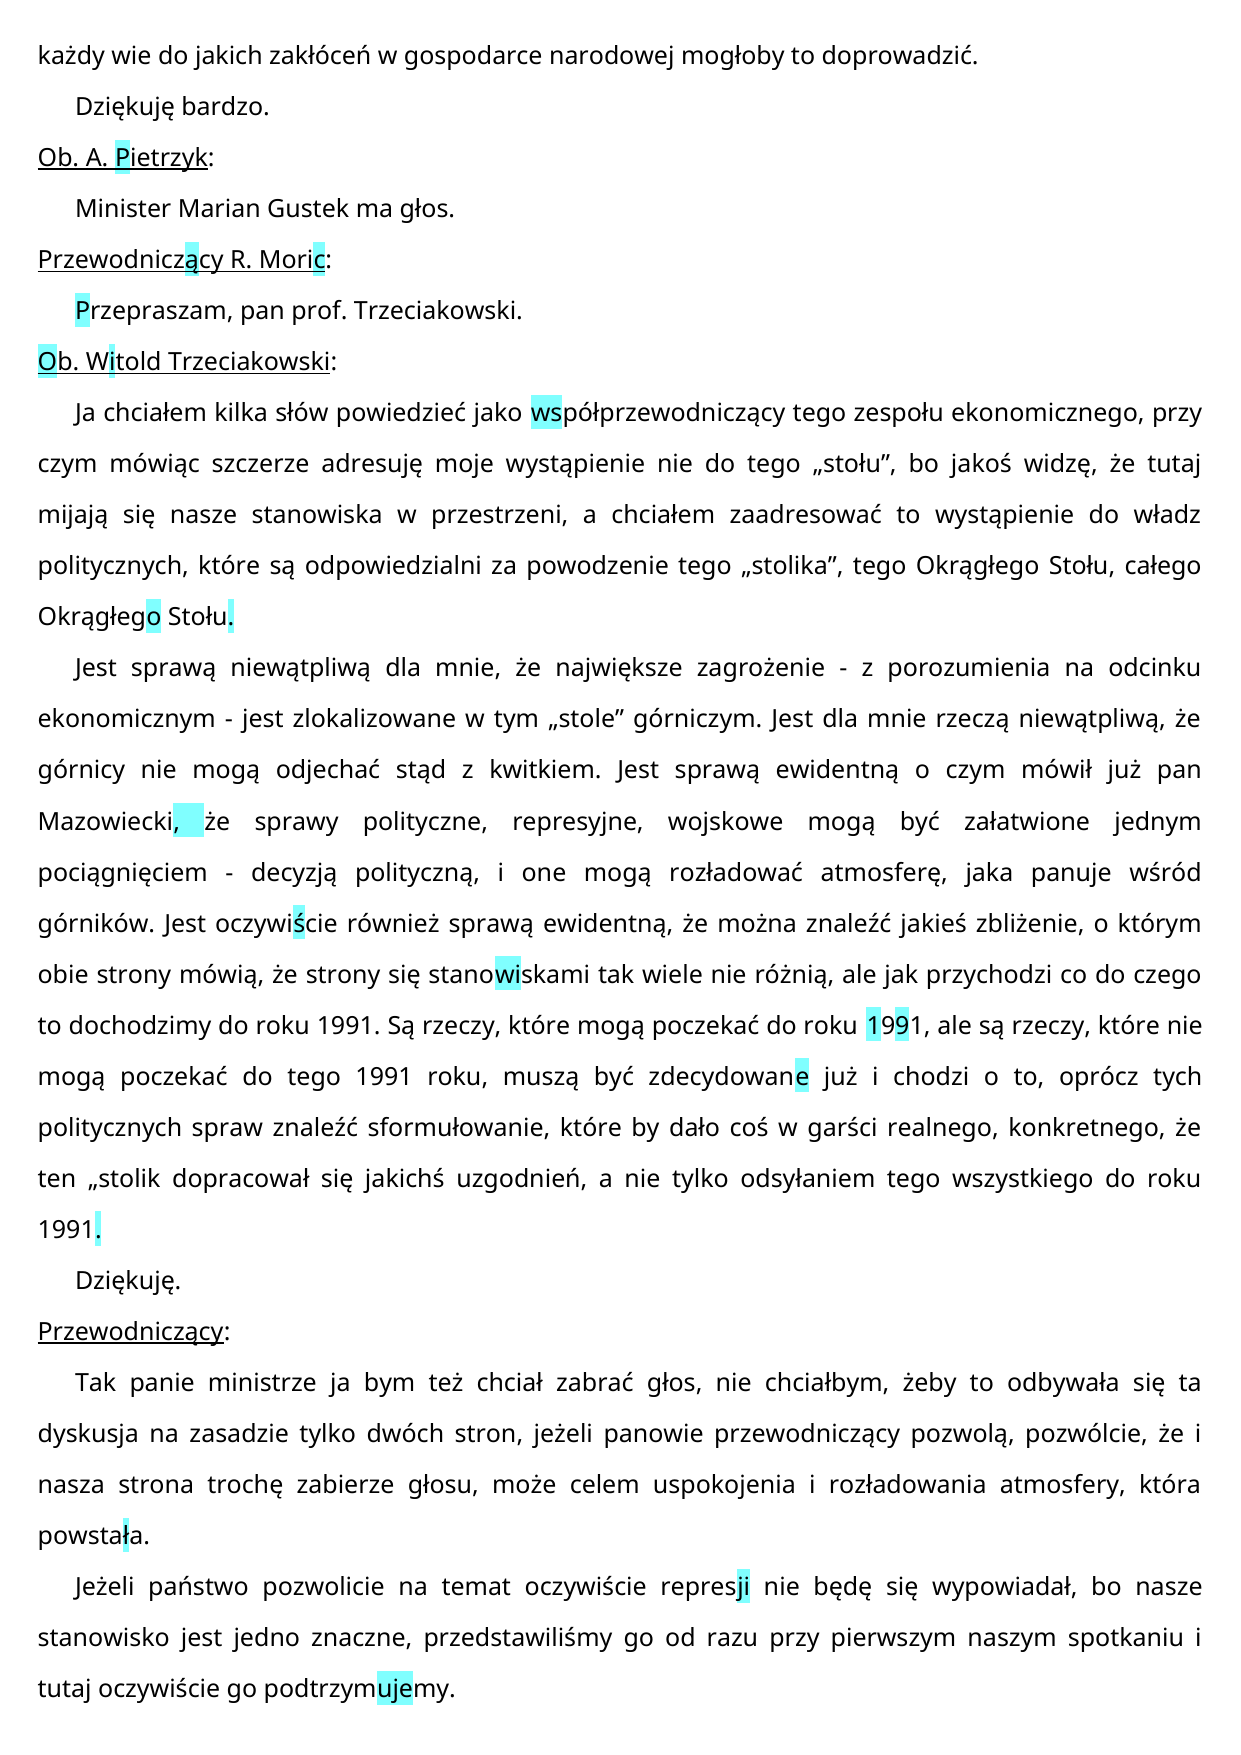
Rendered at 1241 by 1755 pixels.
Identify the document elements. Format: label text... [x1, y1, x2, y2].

text Ob. Witold Trzeciakowski: [37, 344, 1203, 378]
text Jeżeli państwo pozwolicie na temat oczywiście represji nie będę się wypowiadał, bo nasze stanowisko jest jedno znaczne, przedstawiliśmy go od razu przy pierwszym naszym spotkaniu i tutaj oczywiście go podtrzymujemy. [37, 1569, 1203, 1705]
text Dziękuję bardzo. [37, 88, 1203, 123]
text Przepraszam, pan prof. Trzeciakowski. [37, 293, 1203, 327]
text Przewodniczący: [37, 1313, 1203, 1348]
text Minister Marian Gustek ma głos. [37, 191, 1203, 225]
text Jest sprawą niewątpliwą dla mnie, że największe zagrożenie - z porozumienia na odcinku ekonomicznym - jest zlokalizowane w tym „stole” górniczym. Jest dla mnie rzeczą niewątpliwą, że górnicy nie mogą odjechać stąd z kwitkiem. Jest sprawą ewidentną o czym mówił już pan Mazowiecki, że sprawy polityczne, represyjne, wojskowe mogą być załatwione jednym pociągnięciem - decyzją polityczną, i one mogą rozładować atmosferę, jaka panuje wśród górników. Jest oczywiście również sprawą ewidentną, że można znaleźć jakieś zbliżenie, o którym obie strony mówią, że strony się stanowiskami tak wiele nie różnią, ale jak przychodzi co do czego to dochodzimy do roku 1991. Są rzeczy, które mogą poczekać do roku 1991, ale są rzeczy, które nie mogą poczekać do tego 1991 roku, muszą być zdecydowane już i chodzi o to, oprócz tych politycznych spraw znaleźć sformułowanie, które by dało coś w garści realnego, konkretnego, że ten „stolik dopracował się jakichś uzgodnień, a nie tylko odsyłaniem tego wszystkiego do roku 1991. [37, 650, 1203, 1246]
text Przewodniczący R. Moric: [37, 242, 1203, 276]
text Tak panie ministrze ja bym też chciał zabrać głos, nie chciałbym, żeby to odbywała się ta dyskusja na zasadzie tylko dwóch stron, jeżeli panowie przewodniczący pozwolą, pozwólcie, że i nasza strona trochę zabierze głosu, może celem uspokojenia i rozładowania atmosfery, która powstała. [37, 1364, 1203, 1552]
text Ja chciałem kilka słów powiedzieć jako współprzewodniczący tego zespołu ekonomicznego, przy czym mówiąc szczerze adresuję moje wystąpienie nie do tego „stołu”, bo jakoś widzę, że tutaj mijają się nasze stanowiska w przestrzeni, a chciałem zaadresować to wystąpienie do władz politycznych, które są odpowiedzialni za powodzenie tego „stolika”, tego Okrągłego Stołu, całego Okrągłego Stołu. [37, 395, 1203, 633]
text Dziękuję. [37, 1262, 1203, 1297]
text każdy wie do jakich zakłóceń w gospodarce narodowej mogłoby to doprowadzić. [37, 37, 1203, 72]
text Ob. A. Pietrzyk: [37, 139, 1203, 174]
